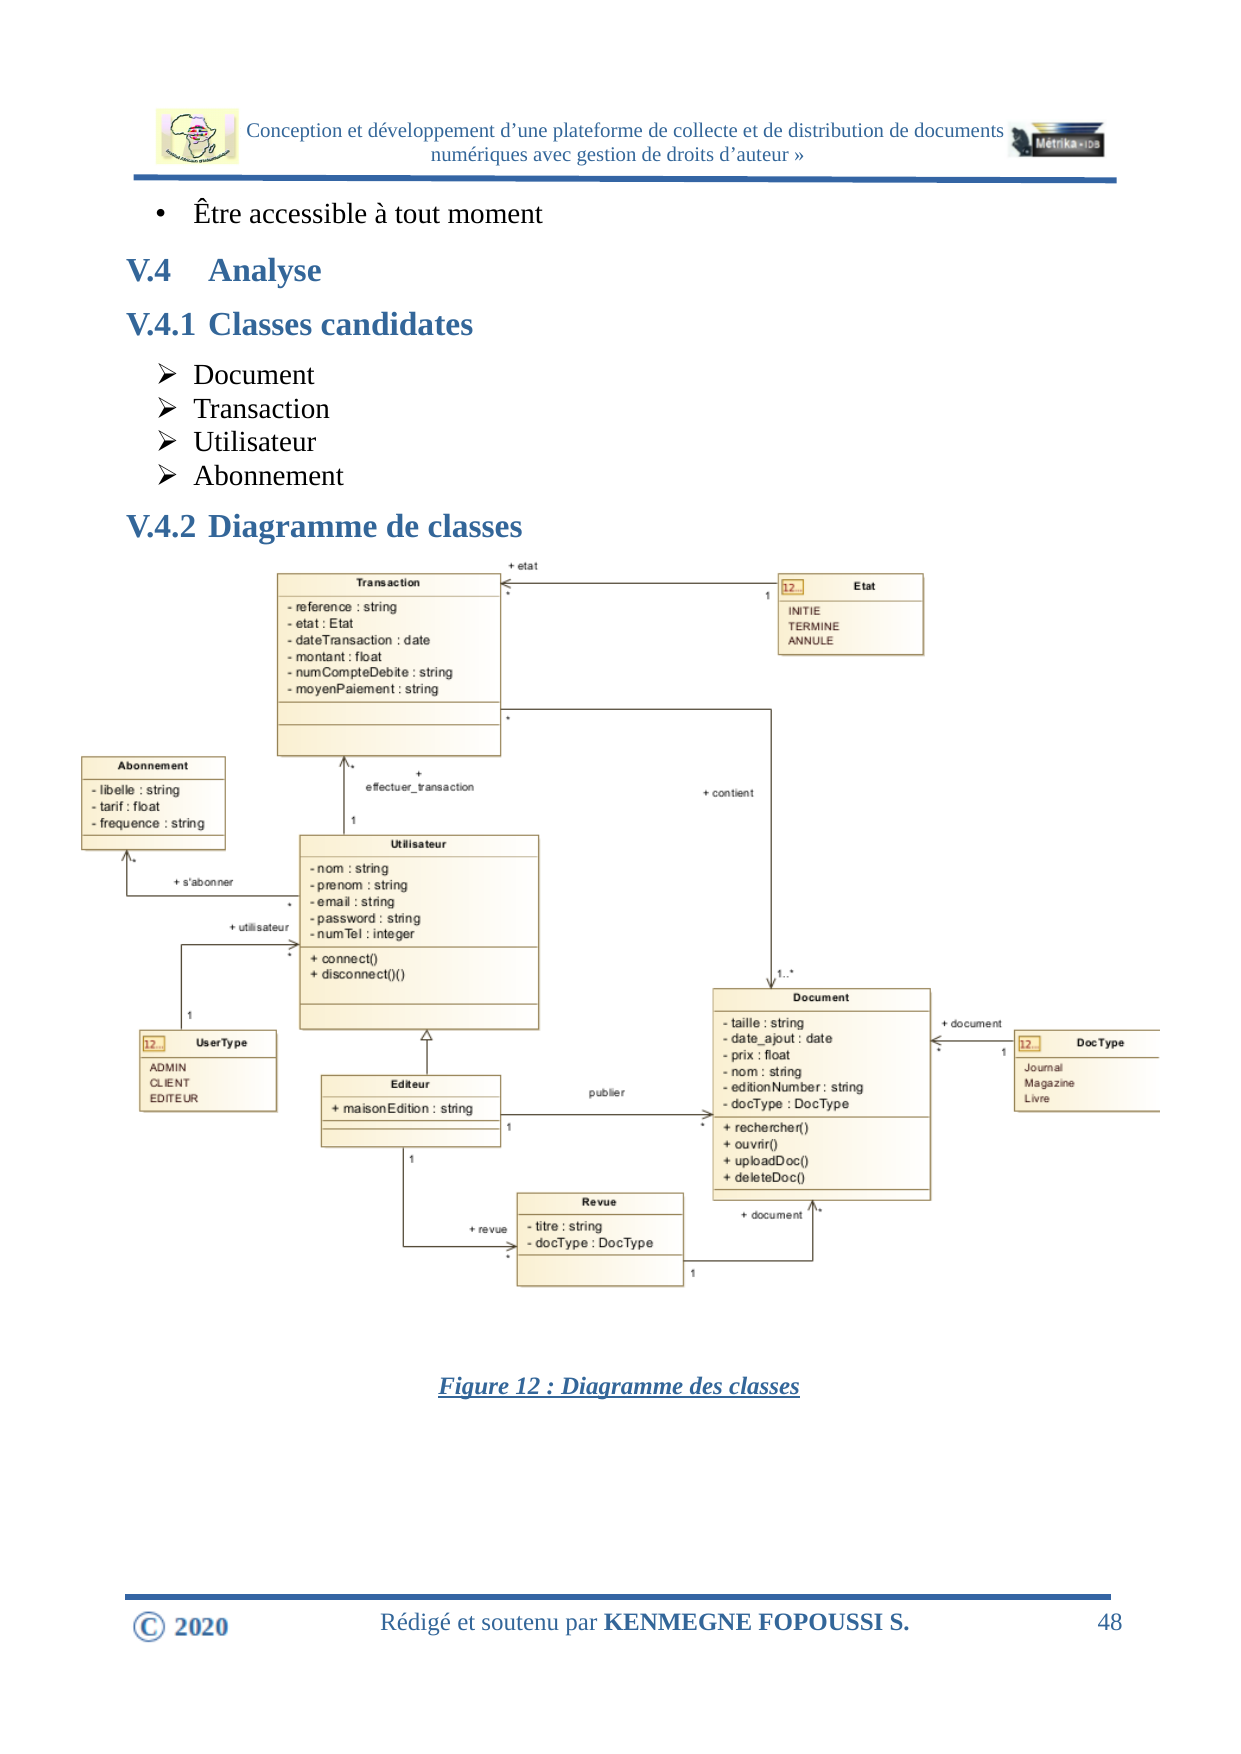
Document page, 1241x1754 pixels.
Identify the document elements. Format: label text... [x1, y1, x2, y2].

list Utilisateur [156, 424, 1122, 458]
picture [126, 1604, 231, 1647]
subtitle Analyse [118, 250, 1122, 289]
subtitle Diagramme de classes [118, 506, 1122, 545]
picture [1003, 116, 1109, 160]
list Document [156, 357, 1122, 391]
text Figure 12 : Diagramme des classes [118, 1371, 1122, 1400]
picture [154, 107, 241, 166]
list Être accessible à tout moment [156, 196, 1122, 229]
subtitle Classes candidates [118, 304, 1122, 342]
list Abonnement [156, 458, 1122, 492]
picture [80, 560, 1160, 1302]
list Transaction [156, 391, 1122, 424]
